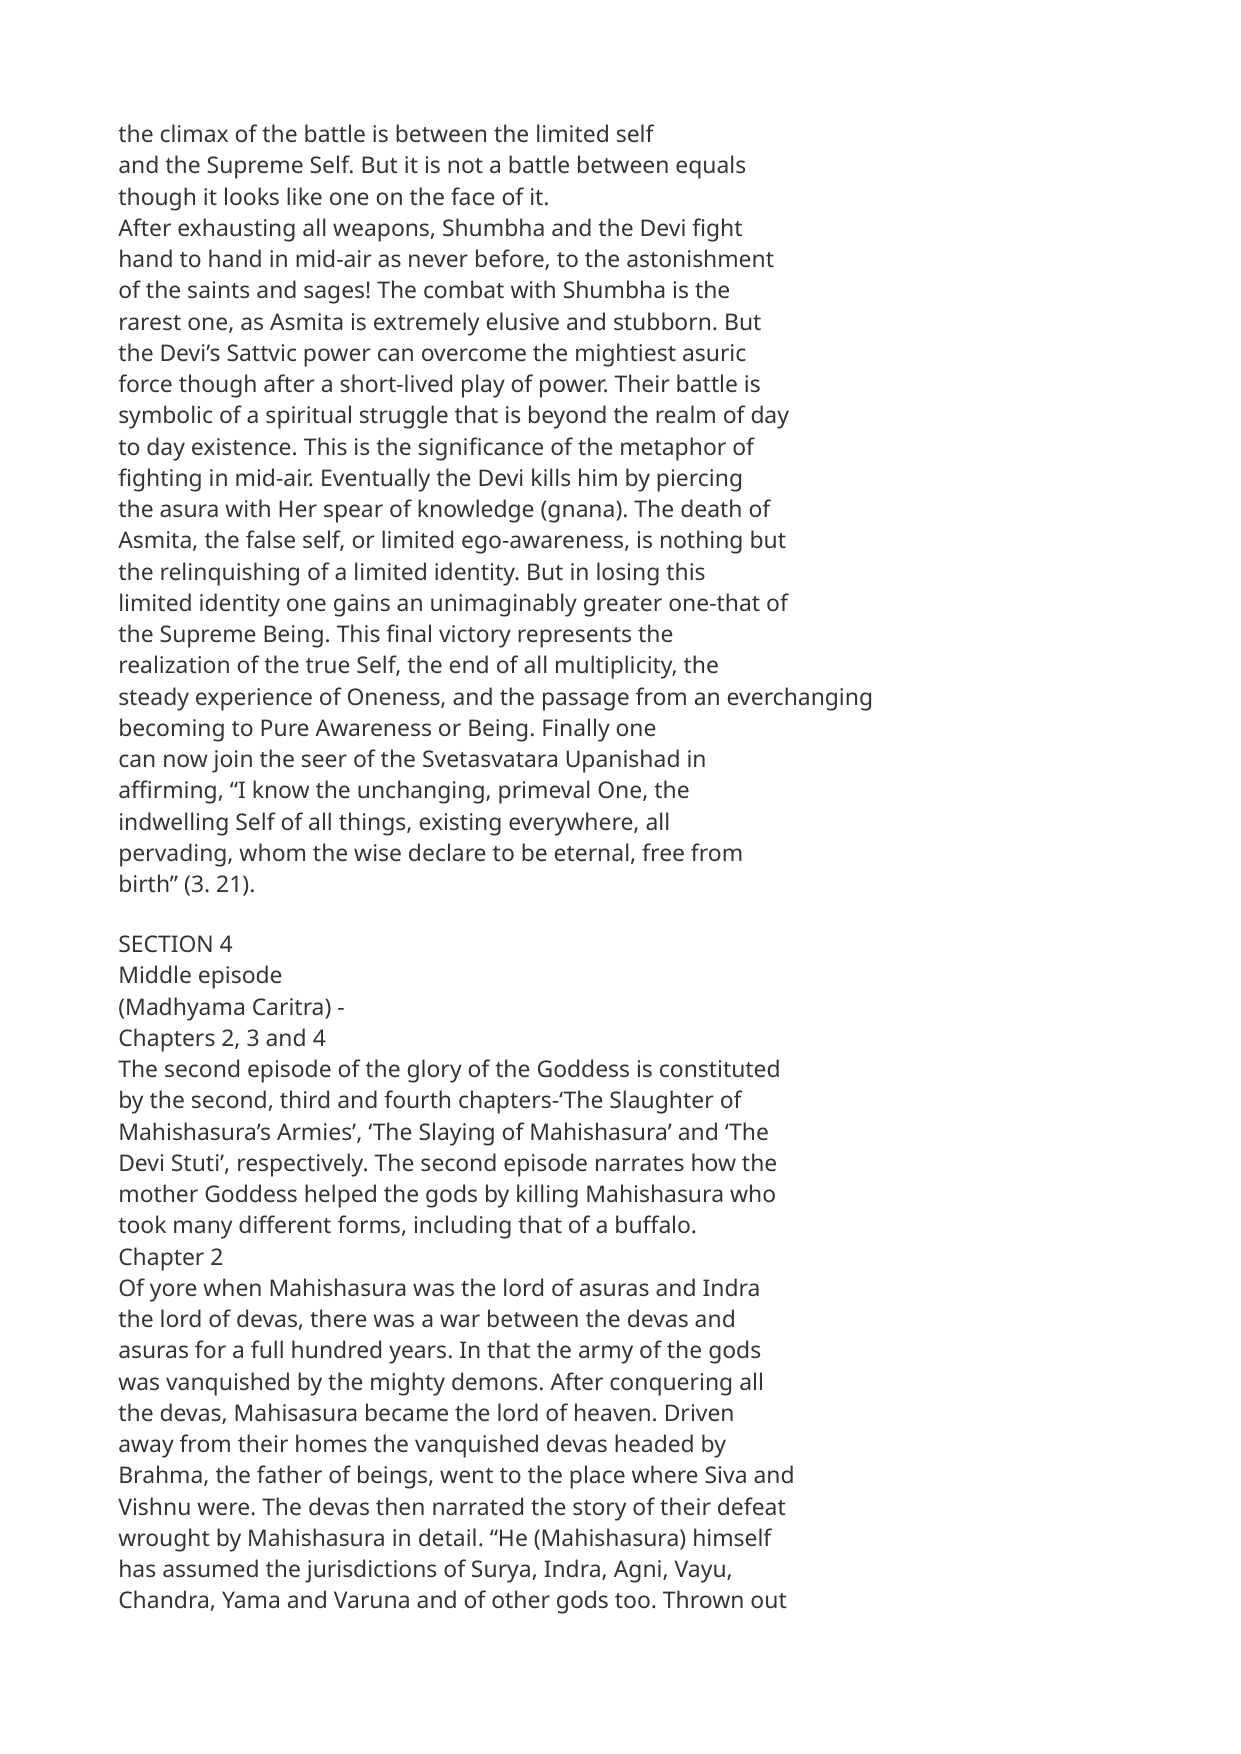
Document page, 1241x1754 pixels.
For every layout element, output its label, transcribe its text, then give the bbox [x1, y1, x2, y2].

text force though after a short-lived play of power. Their battle is [118, 368, 1122, 399]
text becoming to Pure Awareness or Being. Finally one [118, 712, 1122, 743]
text can now join the seer of the Svetasvatara Upanishad in [118, 743, 1122, 774]
text the devas, Mahisasura became the lord of heaven. Driven [118, 1397, 1122, 1428]
text mother Goddess helped the gods by killing Mahishasura who [118, 1178, 1122, 1209]
text was vanquished by the mighty demons. After conquering all [118, 1366, 1122, 1397]
text (Madhyama Caritra) - [118, 991, 1122, 1022]
text the climax of the battle is between the limited self [118, 118, 1122, 149]
text by the second, third and fourth chapters-‘The Slaughter of [118, 1084, 1122, 1116]
text took many different forms, including that of a buffalo. [118, 1209, 1122, 1241]
text to day existence. This is the significance of the metaphor of [118, 431, 1122, 462]
text Devi Stuti’, respectively. The second episode narrates how the [118, 1147, 1122, 1178]
text fighting in mid-air. Eventually the Devi kills him by piercing [118, 462, 1122, 493]
text After exhausting all weapons, Shumbha and the Devi fight [118, 212, 1122, 243]
text realization of the true Self, the end of all multiplicity, the [118, 649, 1122, 681]
text the relinquishing of a limited identity. But in losing this [118, 556, 1122, 587]
text Brahma, the father of beings, went to the place where Siva and [118, 1459, 1122, 1491]
text has assumed the jurisdictions of Surya, Indra, Agni, Vayu, [118, 1553, 1122, 1584]
text pervading, whom the wise declare to be eternal, free from [118, 837, 1122, 868]
text of the saints and sages! The combat with Shumbha is the [118, 274, 1122, 306]
text the Supreme Being. This final victory represents the [118, 618, 1122, 649]
text Chapter 2 [118, 1241, 1122, 1272]
text Vishnu were. The devas then narrated the story of their defeat [118, 1491, 1122, 1522]
text the lord of devas, there was a war between the devas and [118, 1303, 1122, 1334]
text rarest one, as Asmita is extremely elusive and stubborn. But [118, 306, 1122, 337]
text hand to hand in mid-air as never before, to the astonishment [118, 243, 1122, 274]
text indwelling Self of all things, existing everywhere, all [118, 806, 1122, 837]
text away from their homes the vanquished devas headed by [118, 1428, 1122, 1459]
text the asura with Her spear of knowledge (gnana). The death of [118, 493, 1122, 524]
text Chapters 2, 3 and 4 [118, 1022, 1122, 1053]
text The second episode of the glory of the Goddess is constituted [118, 1053, 1122, 1084]
text the Devi’s Sattvic power can overcome the mightiest asuric [118, 337, 1122, 368]
text symbolic of a spiritual struggle that is beyond the realm of day [118, 399, 1122, 431]
text SECTION 4 [118, 928, 1122, 959]
text birth” (3. 21). [118, 868, 1122, 899]
text steady experience of Oneness, and the passage from an everchanging [118, 681, 1122, 712]
text and the Supreme Self. But it is not a battle between equals [118, 149, 1122, 181]
text limited identity one gains an unimaginably greater one-that of [118, 587, 1122, 618]
text asuras for a full hundred years. In that the army of the gods [118, 1334, 1122, 1366]
text Of yore when Mahishasura was the lord of asuras and Indra [118, 1272, 1122, 1303]
text wrought by Mahishasura in detail. “He (Mahishasura) himself [118, 1522, 1122, 1553]
text Asmita, the false self, or limited ego-awareness, is nothing but [118, 524, 1122, 556]
text Middle episode [118, 959, 1122, 991]
text affirming, “I know the unchanging, primeval One, the [118, 774, 1122, 806]
text Chandra, Yama and Varuna and of other gods too. Thrown out [118, 1584, 1122, 1616]
text Mahishasura’s Armies’, ‘The Slaying of Mahishasura’ and ‘The [118, 1116, 1122, 1147]
text though it looks like one on the face of it. [118, 181, 1122, 212]
